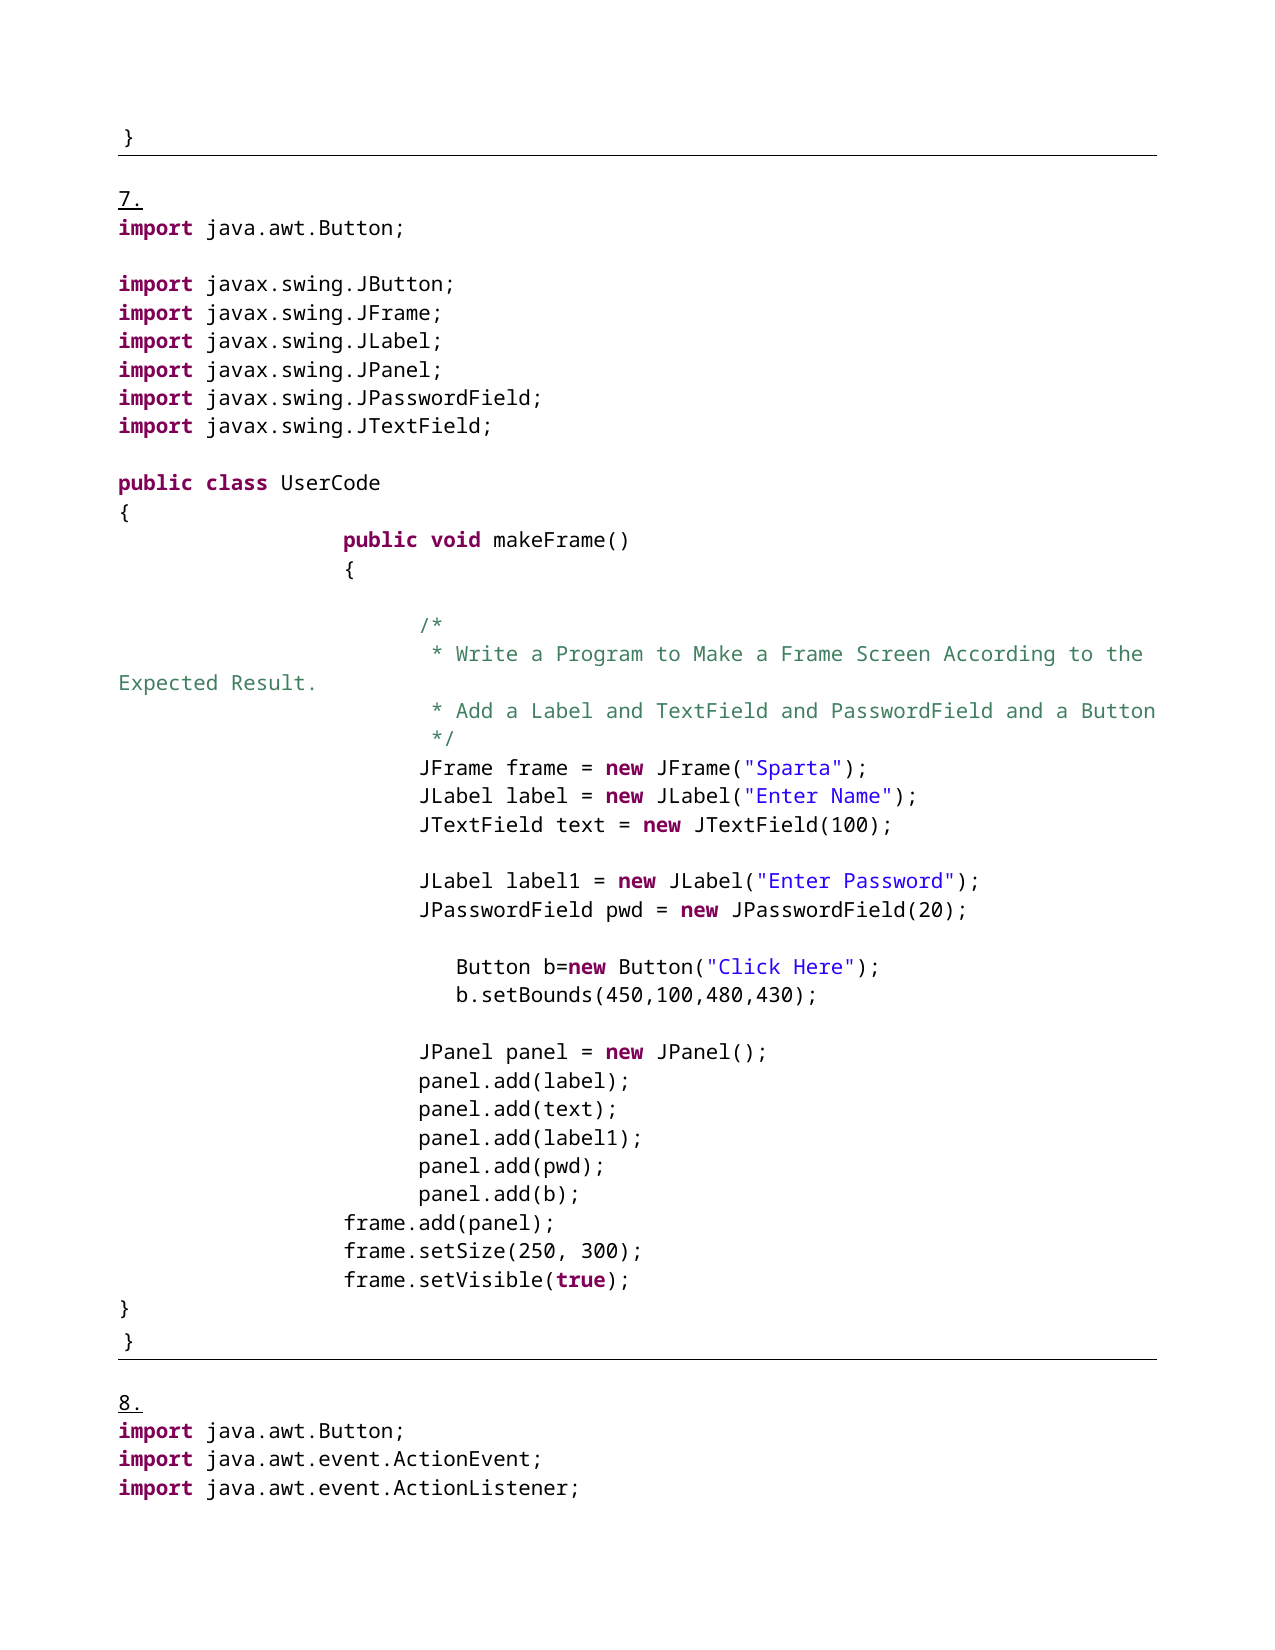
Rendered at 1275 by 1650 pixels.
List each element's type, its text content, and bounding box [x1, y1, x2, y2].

text Button b=new Button("Click Here"); [118, 952, 1157, 980]
text */ [118, 724, 1157, 753]
text import java.awt.event.ActionEvent; [118, 1444, 1157, 1473]
text frame.add(panel); [118, 1208, 1157, 1236]
text * Add a Label and TextField and PasswordField and a Button [118, 696, 1157, 724]
text panel.add(pwd); [118, 1151, 1157, 1179]
text import javax.swing.JButton; [118, 269, 1157, 298]
text /* [118, 611, 1157, 639]
text import javax.swing.JLabel; [118, 326, 1157, 355]
text b.setBounds(450,100,480,430); [118, 980, 1157, 1009]
text import java.awt.event.ActionListener; [118, 1473, 1157, 1501]
text } [118, 1293, 1157, 1322]
text JTextField text = new JTextField(100); [118, 810, 1157, 838]
text } [118, 1322, 1157, 1359]
text frame.setVisible(true); [118, 1265, 1157, 1293]
text import javax.swing.JPanel; [118, 355, 1157, 383]
text } [118, 118, 1157, 155]
text { [118, 497, 1157, 525]
text JPanel panel = new JPanel(); [118, 1037, 1157, 1066]
text public class UserCode [118, 468, 1157, 497]
text 8. [118, 1388, 1157, 1416]
text panel.add(b); [118, 1179, 1157, 1208]
text JFrame frame = new JFrame("Sparta"); [118, 753, 1157, 781]
text 7. [118, 184, 1157, 213]
text JPasswordField pwd = new JPasswordField(20); [118, 895, 1157, 923]
text import javax.swing.JPasswordField; [118, 383, 1157, 412]
text panel.add(label); [118, 1066, 1157, 1094]
text { [118, 554, 1157, 582]
text import javax.swing.JFrame; [118, 298, 1157, 326]
text public void makeFrame() [118, 525, 1157, 554]
text panel.add(label1); [118, 1123, 1157, 1151]
text JLabel label = new JLabel("Enter Name"); [118, 781, 1157, 810]
text frame.setSize(250, 300); [118, 1236, 1157, 1265]
text JLabel label1 = new JLabel("Enter Password"); [118, 867, 1157, 895]
text import javax.swing.JTextField; [118, 412, 1157, 440]
text import java.awt.Button; [118, 1416, 1157, 1444]
text panel.add(text); [118, 1094, 1157, 1123]
text import java.awt.Button; [118, 213, 1157, 241]
text * Write a Program to Make a Frame Screen According to the Expected Result. [118, 639, 1157, 696]
